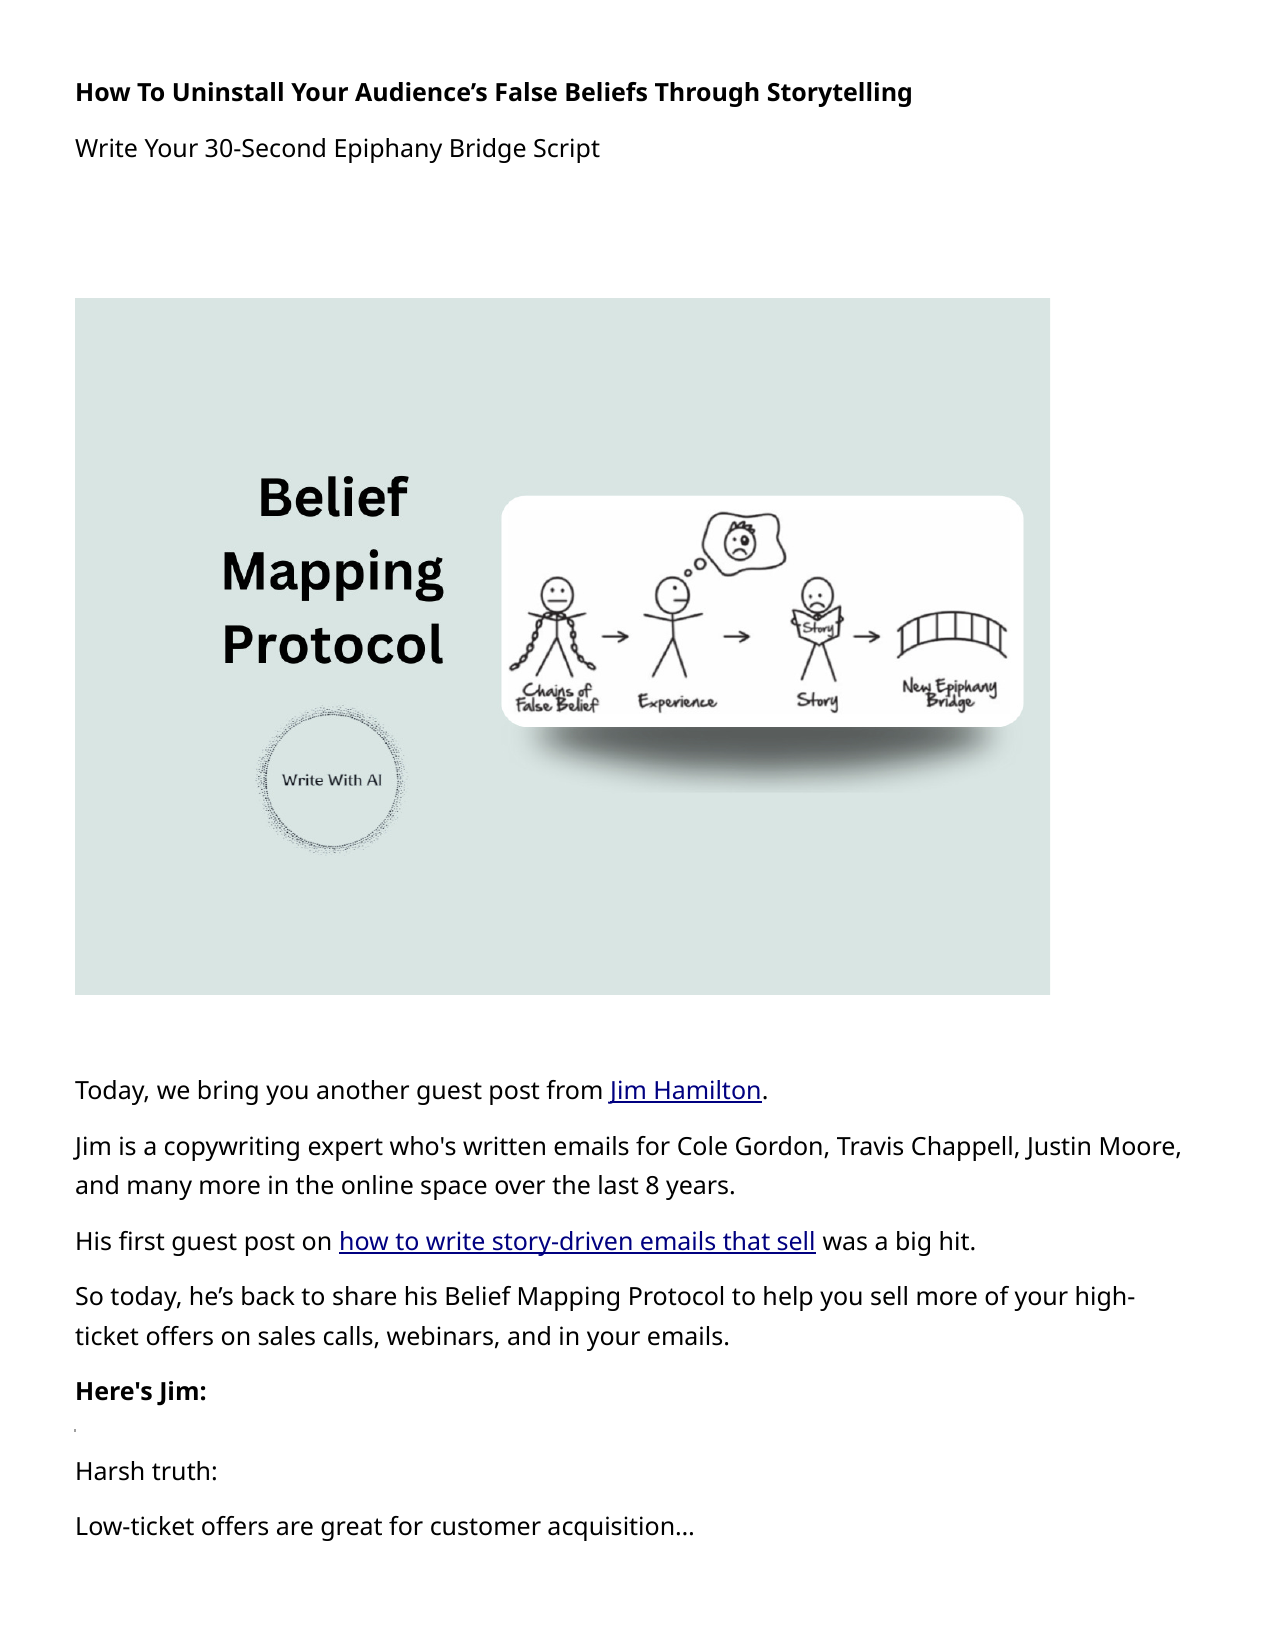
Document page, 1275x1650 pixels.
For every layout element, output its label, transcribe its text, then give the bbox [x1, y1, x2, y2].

text Here's Jim: [75, 1374, 1200, 1408]
text Low-ticket offers are great for customer acquisition… [75, 1509, 1200, 1543]
text How To Uninstall Your Audience’s False Beliefs Through Storytelling [75, 75, 1200, 109]
text Jim is a copywriting expert who's written emails for Cole Gordon, Travis Chappell, Justin Moore, and many more in the online space over the last 8 years. [75, 1128, 1200, 1201]
text His first guest post on how to write story-driven emails that sell was a big hit. [75, 1223, 1200, 1257]
text Write Your 30-Second Epiphany Bridge Script [75, 131, 1200, 165]
text Today, we bring you another guest post from Jim Hamilton. [75, 1072, 1200, 1106]
text Harsh truth: [75, 1453, 1200, 1487]
text So today, he’s back to share his Belief Mapping Protocol to help you sell more of your high-ticket offers on sales calls, webinars, and in your emails. [75, 1279, 1200, 1352]
